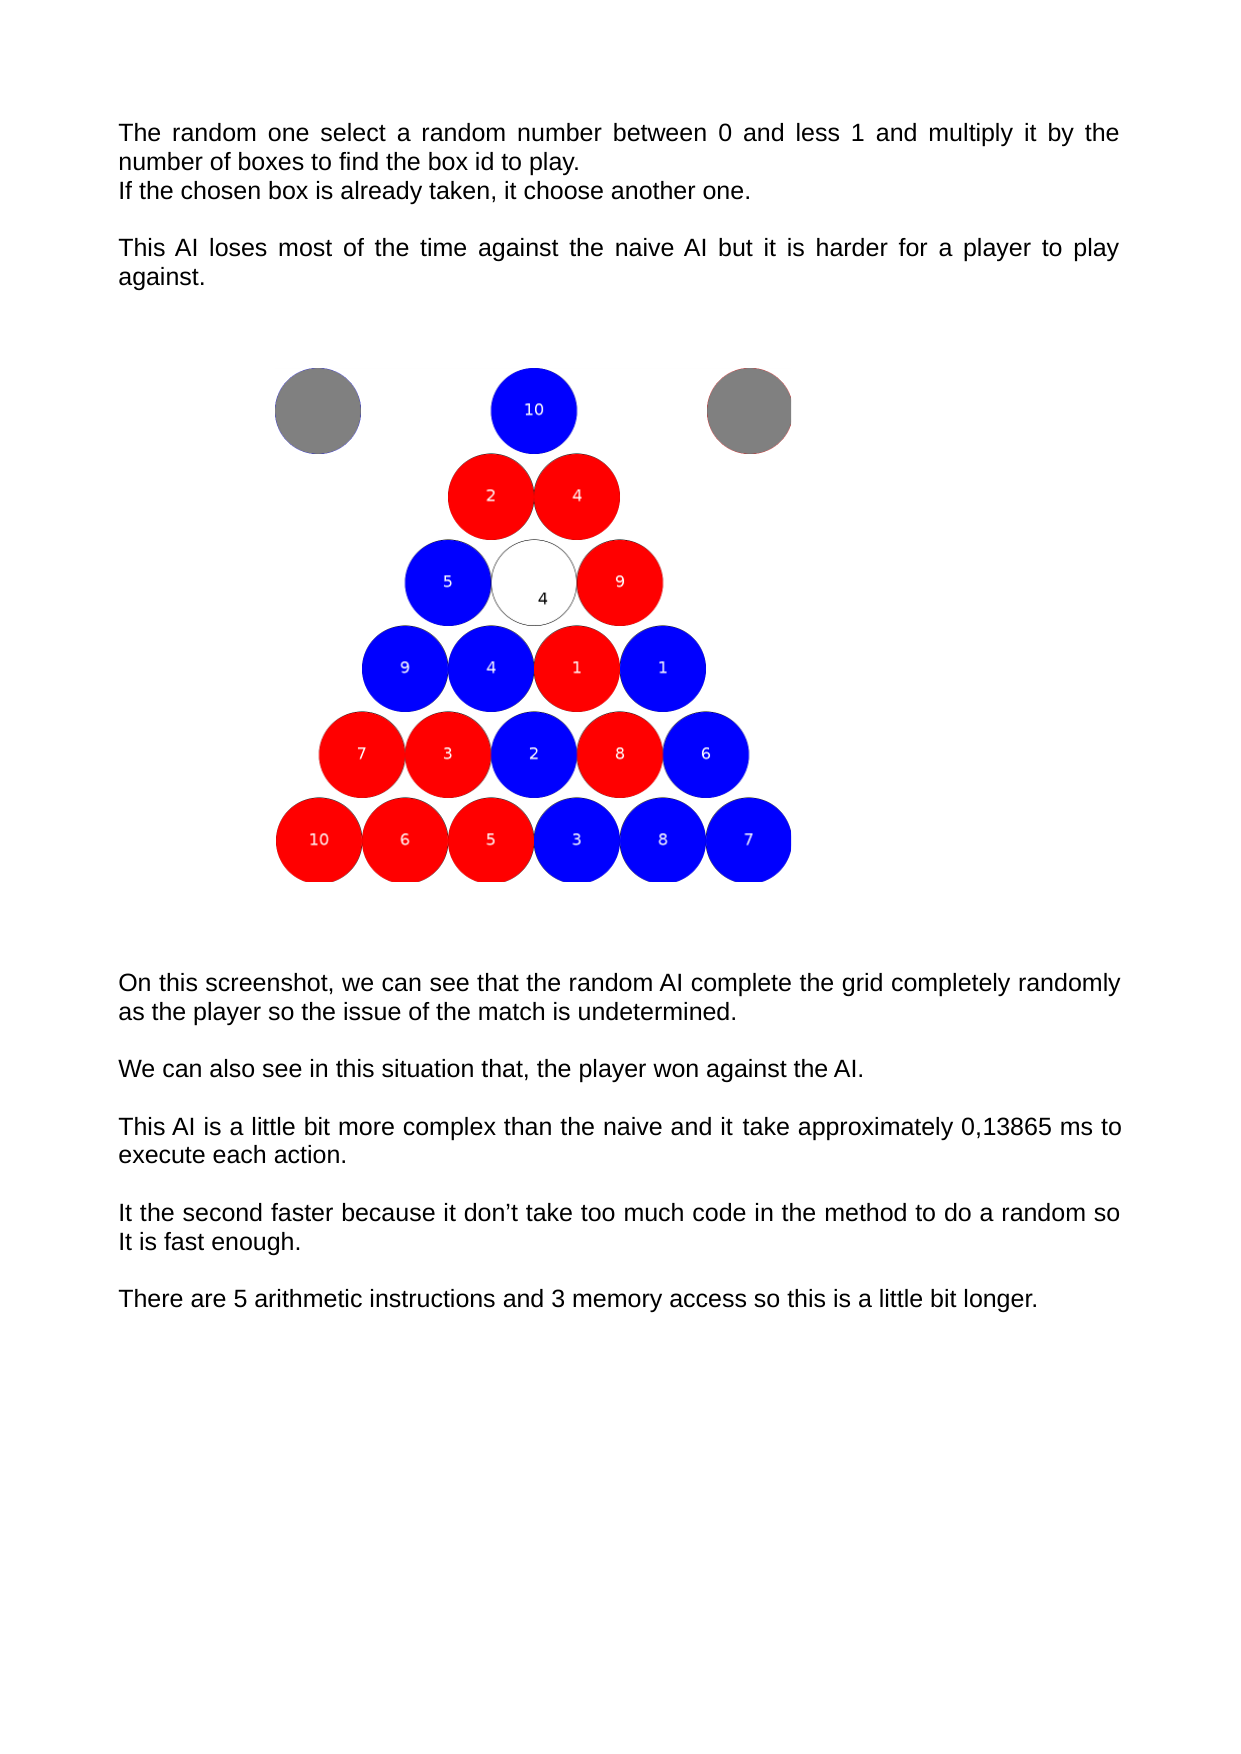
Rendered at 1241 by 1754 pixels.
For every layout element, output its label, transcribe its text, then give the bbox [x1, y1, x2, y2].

text There are 5 arithmetic instructions and 3 memory access so this is a little bit longer. [118, 1284, 1122, 1313]
text This AI is a little bit more complex than the naive and it take approximately 0,13865 ms to execute each action. [118, 1111, 1122, 1169]
text It the second faster because it don’t take too much code in the method to do a random so It is fast enough. [118, 1198, 1122, 1255]
text We can also see in this situation that, the player won against the AI. [118, 1054, 1122, 1083]
text On this screenshot, we can see that the random AI complete the grid completely randomly as the player so the issue of the match is undetermined. [118, 968, 1122, 1025]
text This AI loses most of the time against the naive AI but it is harder for a player to play against. [118, 233, 1122, 291]
text If the chosen box is already taken, it choose another one. [118, 176, 1122, 204]
picture [275, 368, 792, 882]
text The random one select a random number between 0 and less 1 and multiply it by the number of boxes to find the box id to play. [118, 118, 1122, 176]
